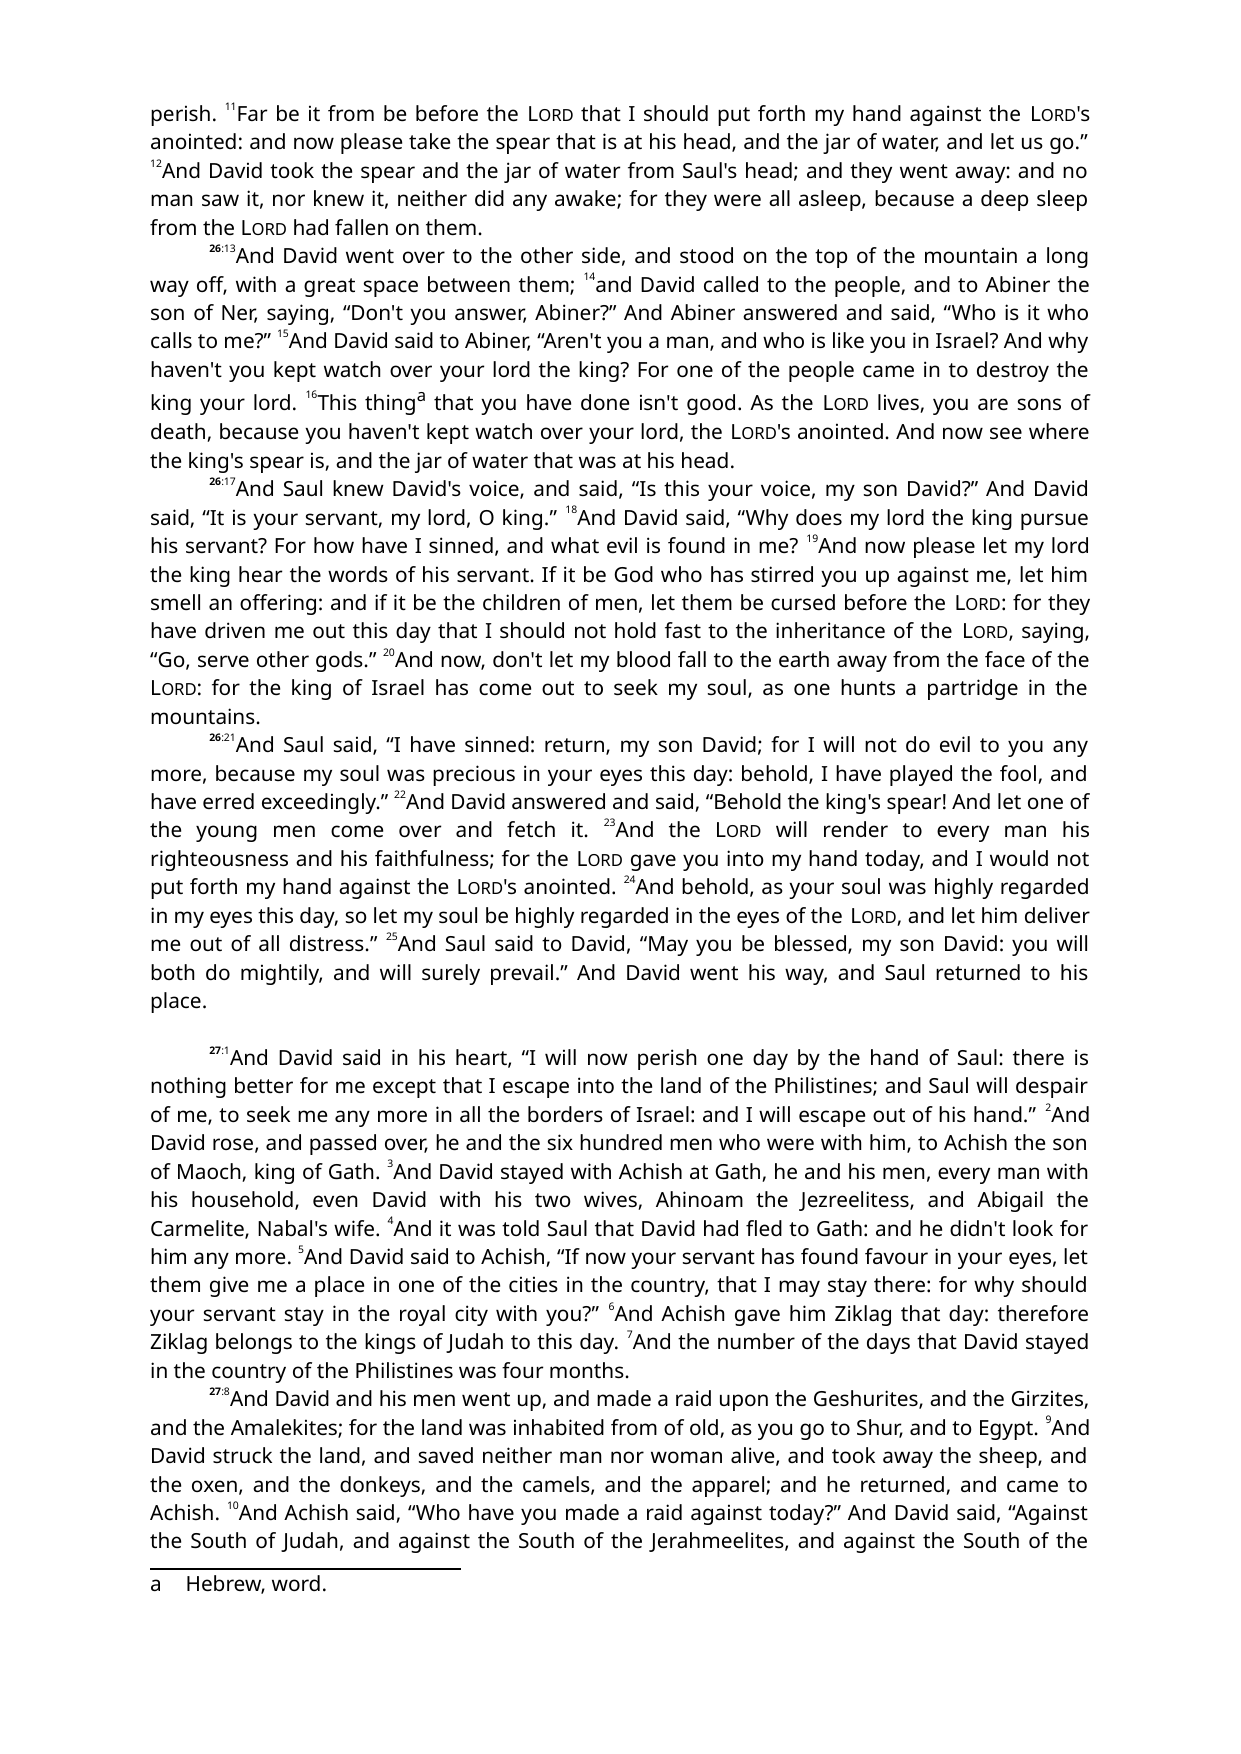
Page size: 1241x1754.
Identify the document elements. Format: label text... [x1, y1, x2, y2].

text 27:8And David and his men went up, and made a raid upon the Geshurites, and the Girzites, and the Amalekites; for the land was inhabited from of old, as you go to Shur, and to Egypt. 9And David struck the land, and saved neither man nor woman alive, and took away the sheep, and the oxen, and the donkeys, and the camels, and the apparel; and he returned, and came to Achish. 10And Achish said, “Who have you made a raid against today?” And David said, “Against the South of Judah, and against the South of the Jerahmeelites, and against the South of the Kenizzites.” 11And David saved neither man nor woman alive, to bring them to Gath, saying, “Lest they should tell Gath of us, saying, ‘So did David, and so has been his justice all the days he has stayed in the country of the Philistines.’” 12And Achish believed David, saying, “He has made his people Israel utterly to abhor him; and he will be my servant for ever.” [150, 1384, 1090, 1555]
text Hebrew, word. [150, 1569, 1090, 1597]
text 26:17And Saul knew David's voice, and said, “Is this your voice, my son David?” And David said, “It is your servant, my lord, O king.” 18And David said, “Why does my lord the king pursue his servant? For how have I sinned, and what evil is found in me? 19And now please let my lord the king hear the words of his servant. If it be God who has stirred you up against me, let him smell an offering: and if it be the children of men, let them be cursed before the Lord: for they have driven me out this day that I should not hold fast to the inheritance of the Lord, saying, “Go, serve other gods.” 20And now, don't let my blood fall to the earth away from the face of the Lord: for the king of Israel has come out to seek my soul, as one hunts a partridge in the mountains. [150, 474, 1090, 730]
text 26:21And Saul said, “I have sinned: return, my son David; for I will not do evil to you any more, because my soul was precious in your eyes this day: behold, I have played the fool, and have erred exceedingly.” 22And David answered and said, “Behold the king's spear! And let one of the young men come over and fetch it. 23And the Lord will render to every man his righteousness and his faithfulness; for the Lord gave you into my hand today, and I would not put forth my hand against the Lord's anointed. 24And behold, as your soul was highly regarded in my eyes this day, so let my soul be highly regarded in the eyes of the Lord, and let him deliver me out of all distress.” 25And Saul said to David, “May you be blessed, my son David: you will both do mightily, and will surely prevail.” And David went his way, and Saul returned to his place. [150, 730, 1090, 1015]
text 27:1And David said in his heart, “I will now perish one day by the hand of Saul: there is nothing better for me except that I escape into the land of the Philistines; and Saul will despair of me, to seek me any more in all the borders of Israel: and I will escape out of his hand.” 2And David rose, and passed over, he and the six hundred men who were with him, to Achish the son of Maoch, king of Gath. 3And David stayed with Achish at Gath, he and his men, every man with his household, even David with his two wives, Ahinoam the Jezreelitess, and Abigail the Carmelite, Nabal's wife. 4And it was told Saul that David had fled to Gath: and he didn't look for him any more. 5And David said to Achish, “If now your servant has found favour in your eyes, let them give me a place in one of the cities in the country, that I may stay there: for why should your servant stay in the royal city with you?” 6And Achish gave him Ziklag that day: therefore Ziklag belongs to the kings of Judah to this day. 7And the number of the days that David stayed in the country of the Philistines was four months. [150, 1043, 1090, 1384]
text 26:6And David answered and said to Ahimelech the Hittite, and to Abishai the son of Zeruiah, brother to Joab, saying, “Who will go down with me to Saul, to the camp?” And Abishai said, “I will go down with you.” 7And David and Abishai came to the people by night: and behold, Saul lay sleeping within the track with his spear stuck in the ground at his head; and Abiner and the people lay round about him. 8And Abishai said to David, “The Lord has delivered up your enemy into your hand this day: and now please let me strike him with the spear to the earth at one stroke, and I will not repeat it to him.” 9And David said to Abishai, “Don't destroy him, for who puts forth his hand against the Lord's anointed and is guiltless?” 10And David said, “As the Lord lives, the Lord will strike him, or his day will come to die, or he will go down into battle and perish. 11Far be it from be before the Lord that I should put forth my hand against the Lord's anointed: and now please take the spear that is at his head, and the jar of water, and let us go.” 12And David took the spear and the jar of water from Saul's head; and they went away: and no man saw it, nor knew it, neither did any awake; for they were all asleep, because a deep sleep from the Lord had fallen on them. [150, 99, 1090, 241]
text 26:13And David went over to the other side, and stood on the top of the mountain a long way off, with a great space between them; 14and David called to the people, and to Abiner the son of Ner, saying, “Don't you answer, Abiner?” And Abiner answered and said, “Who is it who calls to me?” 15And David said to Abiner, “Aren't you a man, and who is like you in Israel? And why haven't you kept watch over your lord the king? For one of the people came in to destroy the king your lord. 16This thing that you have done isn't good. As the Lord lives, you are sons of death, because you haven't kept watch over your lord, the Lord's anointed. And now see where the king's spear is, and the jar of water that was at his head. [150, 241, 1090, 474]
